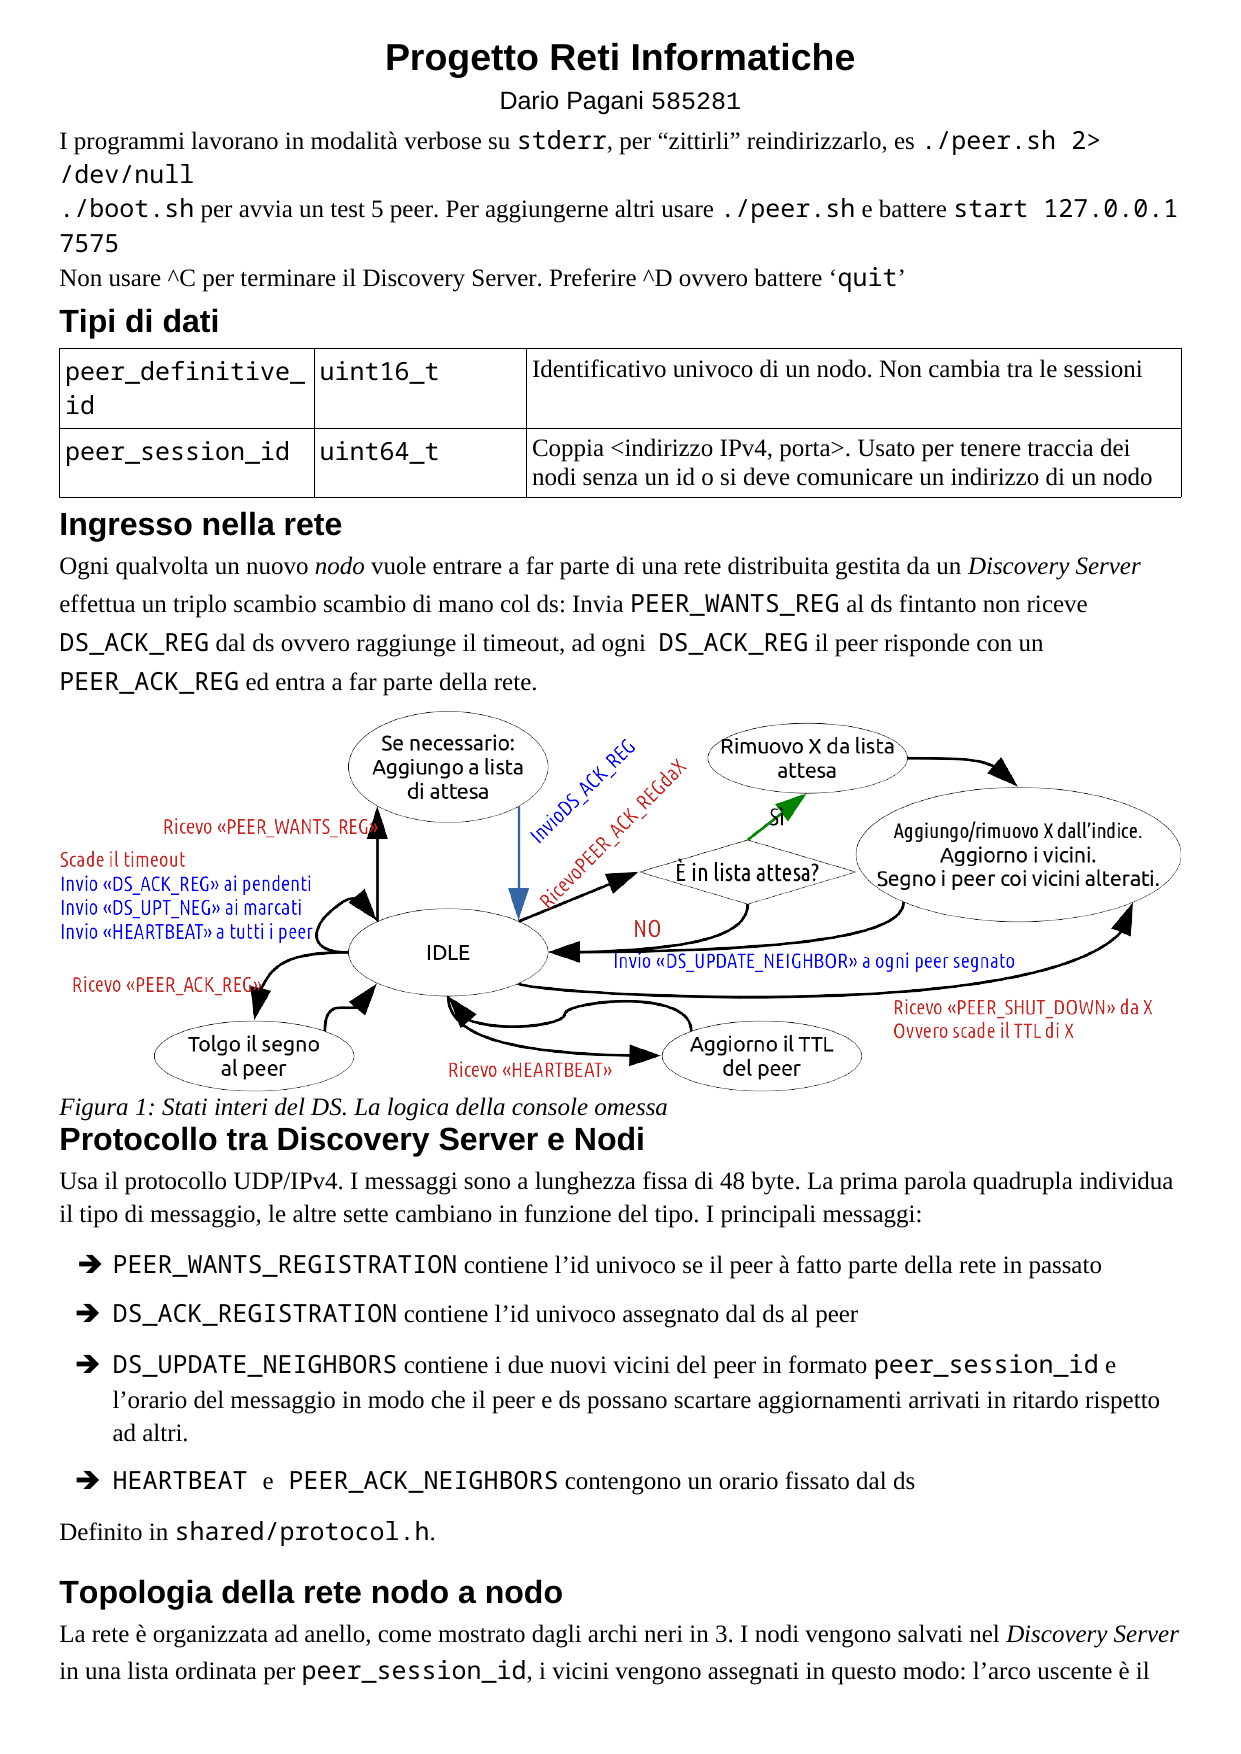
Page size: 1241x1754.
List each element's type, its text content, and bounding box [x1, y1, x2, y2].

text Figura 1: Stati interi del DS. La logica della console omessa [59, 1092, 1181, 1121]
text I programmi lavorano in modalità verbose su stderr, per “zittirli” reindirizzarlo, es ./peer.sh 2> /dev/null [59, 123, 1181, 191]
text Ogni qualvolta un nuovo nodo vuole entrare a far parte di una rete distribuita gestita da un Discovery Server effettua un triplo scambio scambio di mano col ds: Invia PEER_WANTS_REG al ds fintanto non riceve DS_ACK_REG dal ds ovvero raggiunge il timeout, ad ogni DS_ACK_REG il peer risponde con un PEER_ACK_REG ed entra a far parte della rete. [59, 551, 1181, 698]
list DS_ACK_REGISTRATION contiene l’id univoco assegnato dal ds al peer [74, 1296, 1181, 1329]
subtitle Topologia della rete nodo a nodo [59, 1573, 1181, 1610]
text Non usare ^C per terminare il Discovery Server. Preferire ^D ovvero battere ‘quit’ [59, 259, 1181, 293]
subtitle Ingresso nella rete [59, 506, 1181, 542]
text Usa il protocollo UDP/IPv4. I messaggi sono a lunghezza fissa di 48 byte. La prima parola quadrupla individua il tipo di messaggio, le altre sette cambiano in funzione del tipo. I principali messaggi: [59, 1166, 1181, 1228]
table_cell Coppia <indirizzo IPv4, porta>. Usato per tenere traccia dei nodi senza un id o si deve comunicare un indirizzo di un nodo [527, 429, 1181, 497]
subtitle Protocollo tra Discovery Server e Nodi [59, 1121, 1181, 1157]
picture [59, 711, 1182, 1092]
table_header Identificativo univoco di un nodo. Non cambia tra le sessioni [527, 349, 1181, 428]
text ./boot.sh per avvia un test 5 peer. Per aggiungerne altri usare ./peer.sh e battere start 127.0.0.1 7575 [59, 191, 1181, 259]
list DS_UPDATE_NEIGHBORS contiene i due nuovi vicini del peer in formato peer_session_id e l’orario del messaggio in modo che il peer e ds possano scartare aggiornamenti arrivati in ritardo rispetto ad altri. [74, 1346, 1181, 1447]
table_cell peer_session_id [60, 429, 314, 497]
text Definito in shared/protocol.h. [59, 1513, 1181, 1548]
subtitle Tipi di dati [59, 302, 1181, 339]
list PEER_WANTS_REGISTRATION contiene l’id univoco se il peer à fatto parte della rete in passato [77, 1247, 1181, 1281]
table_header uint16_t [315, 349, 526, 428]
subtitle [59, 698, 1181, 711]
subtitle Dario Pagani 585281 [59, 86, 1181, 117]
list HEARTBEAT e PEER_ACK_NEIGHBORS contengono un orario fissato dal ds [74, 1463, 1181, 1497]
text La rete è organizzata ad anello, come mostrato dagli archi neri in Figura 3. I nodi vengono salvati nel Discovery Server in una lista ordinata per peer_session_id, i vicini vengono assegnati in questo modo: l’arco uscente è il nodo maggiore e l’arco entrante è il nodo strettamente minore. Purtroppo, questa organizzazione fa si che ci siano due nodi (la testa e la coda della lista) che potrebbero avere una distanza molto grande. [59, 1619, 1181, 1687]
title Progetto Reti Informatiche [59, 35, 1181, 78]
table_cell uint64_t [315, 429, 526, 497]
table_header peer_definitive_id [60, 349, 314, 428]
